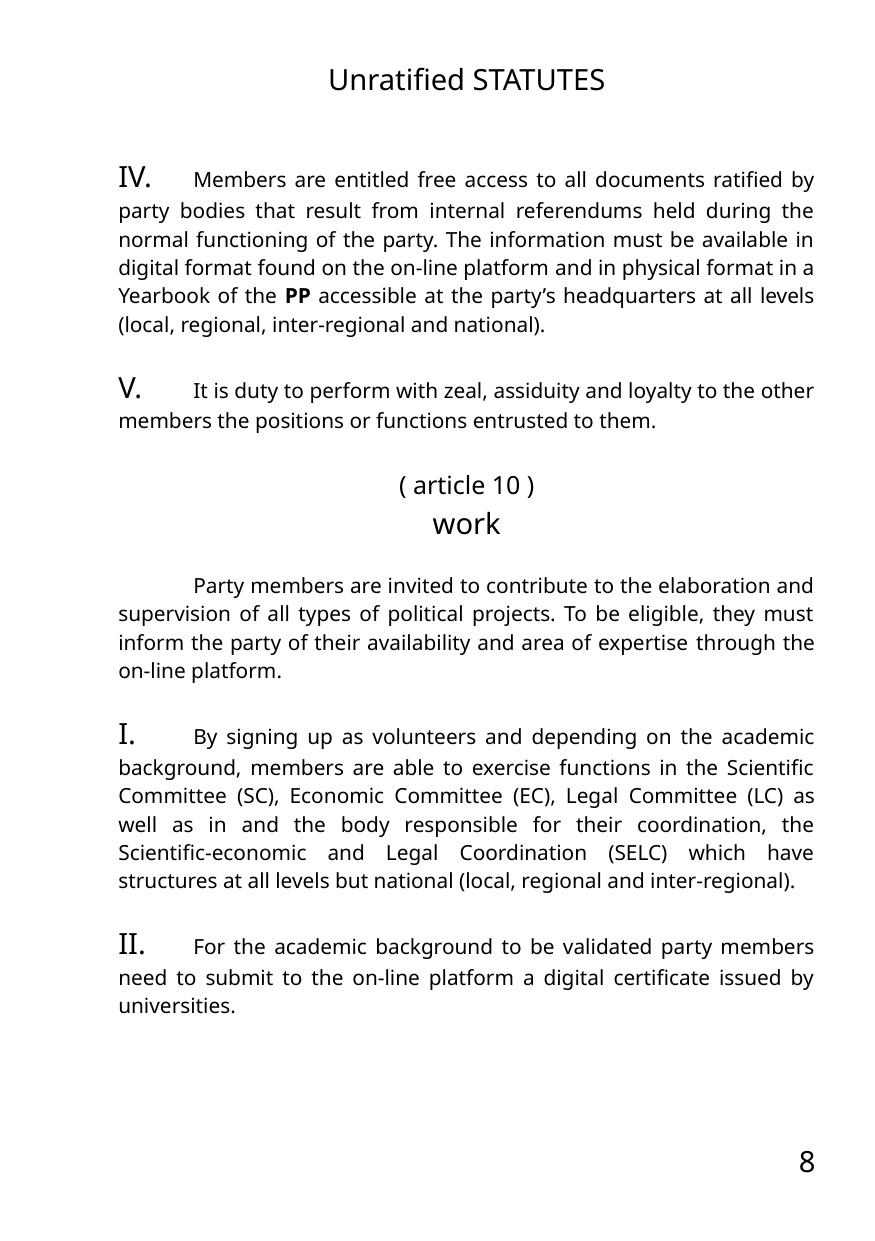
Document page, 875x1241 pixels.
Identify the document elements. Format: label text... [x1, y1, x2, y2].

text II. For the academic background to be validated party members need to submit to the on-line platform a digital certificate issued by universities. [118, 923, 815, 1020]
text I. By signing up as volunteers and depending on the academic background, members are able to exercise functions in the Scientific Committee (SC), Economic Committee (EC), Legal Committee (LC) as well as in and the body responsible for their coordination, the Scientific-economic and Legal Coordination (SELC) which have structures at all levels but national (local, regional and inter-regional). [118, 713, 815, 895]
text work [118, 503, 815, 543]
text Party members are invited to contribute to the elaboration and supervision of all types of political projects. To be eligible, they must inform the party of their availability and area of expertise through the on-line platform. [118, 571, 815, 685]
text ( article 10 ) [118, 463, 815, 503]
text V. It is duty to perform with zeal, assiduity and loyalty to the other members the positions or functions entrusted to them. [118, 367, 815, 435]
text IV. Members are entitled free access to all documents ratified by party bodies that result from internal referendums held during the normal functioning of the party. The information must be available in digital format found on the on-line platform and in physical format in a Yearbook of the PP accessible at the party’s headquarters at all levels (local, regional, inter-regional and national). [118, 157, 815, 338]
